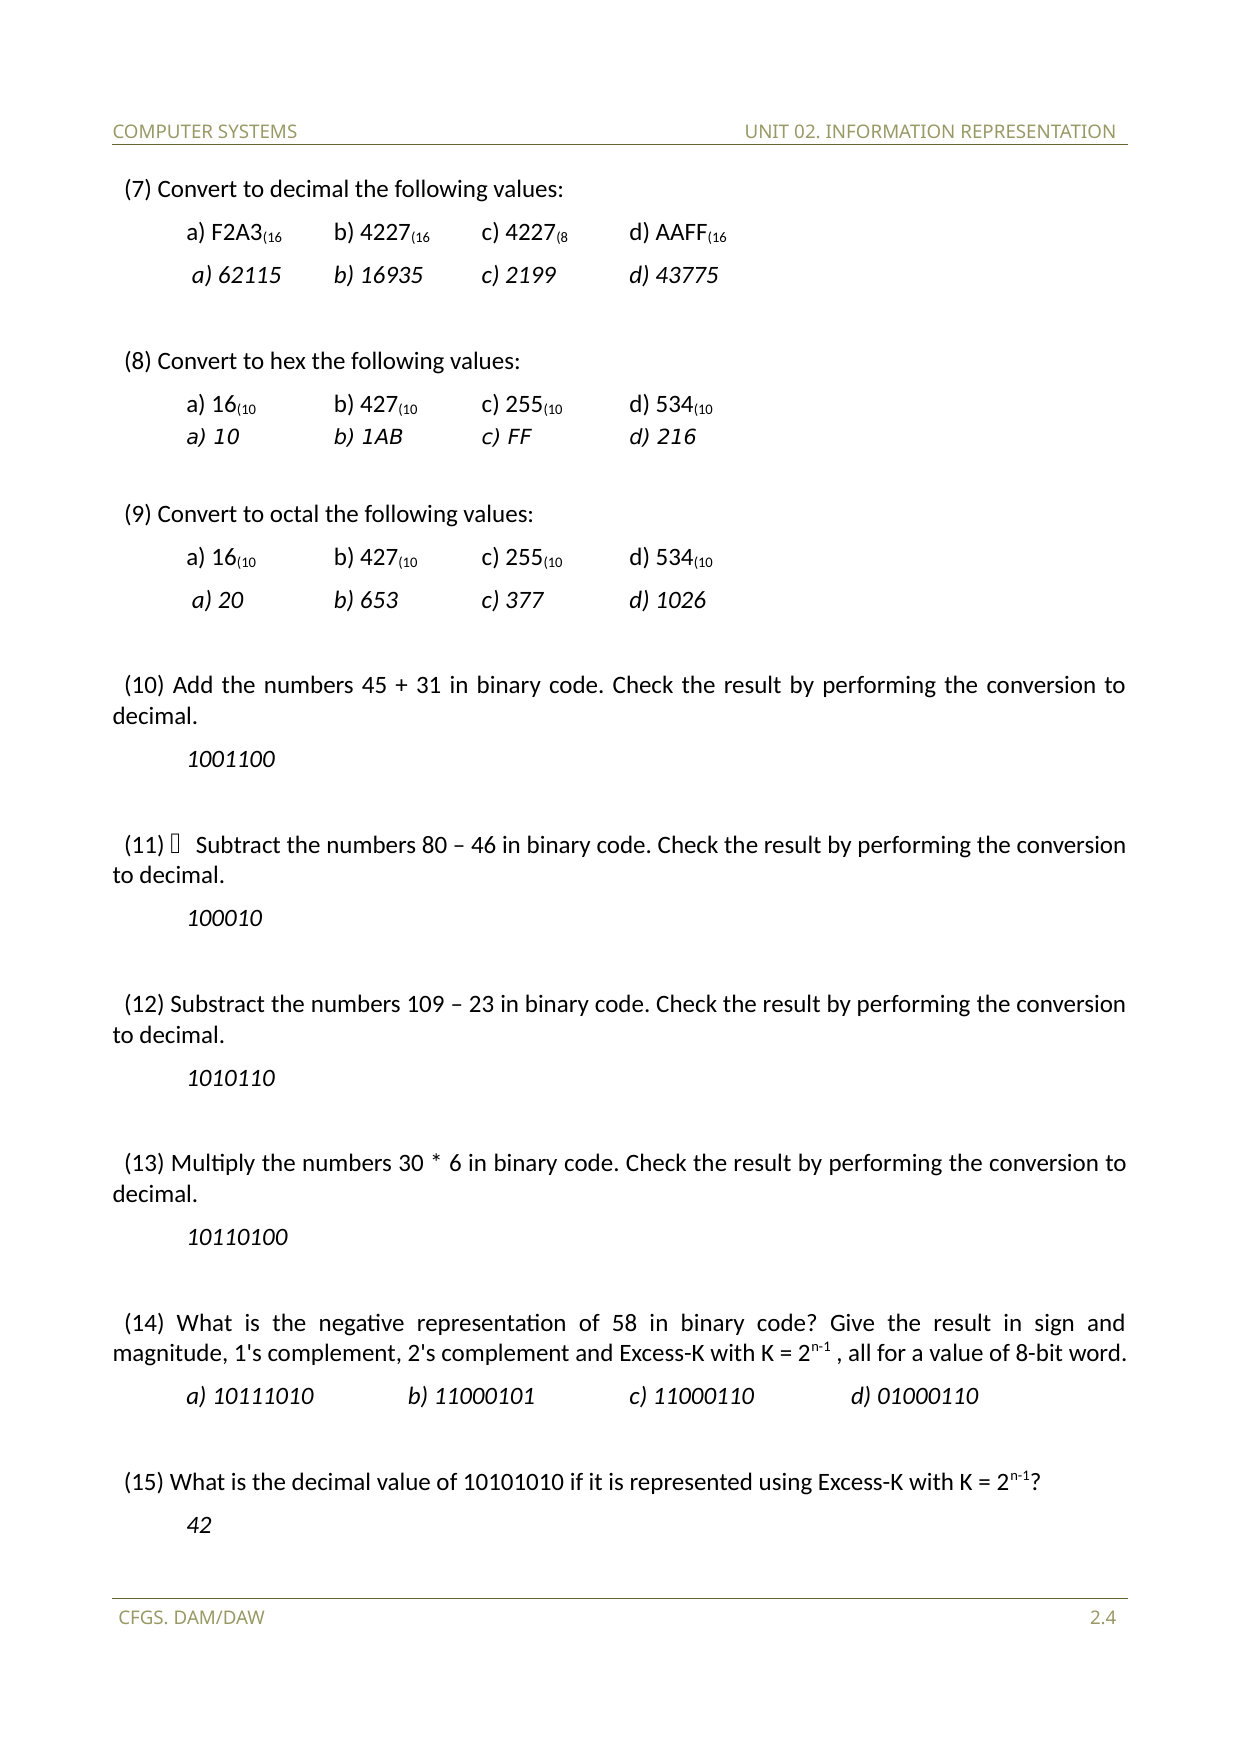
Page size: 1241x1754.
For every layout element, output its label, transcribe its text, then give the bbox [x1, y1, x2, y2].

text (11)  Subtract the numbers 80 – 46 in binary code. Check the result by performing the conversion to decimal. [112, 829, 1128, 890]
text (7) Convert to decimal the following values: [112, 173, 1128, 204]
text a) 62115 b) 16935 c) 2199 d) 43775 [112, 259, 1128, 289]
text a) 16(10 b) 427(10 c) 255(10 d) 534(10 [112, 541, 1128, 571]
text (8) Convert to hex the following values: [112, 345, 1128, 375]
text a) 16(10 b) 427(10 c) 255(10 d) 534(10 [112, 388, 1128, 418]
text (12) Substract the numbers 109 – 23 in binary code. Check the result by performing the conversion to decimal. [112, 988, 1128, 1049]
text 100010 [112, 902, 1128, 933]
text 42 [112, 1509, 1128, 1539]
text (15) What is the decimal value of 10101010 if it is represented using Excess-K with K = 2n-1? [112, 1466, 1128, 1497]
text a) F2A3(16 b) 4227(16 c) 4227(8 d) AAFF(16 [112, 216, 1128, 247]
text (10) Add the numbers 45 + 31 in binary code. Check the result by performing the conversion to decimal. [112, 669, 1128, 731]
text (13) Multiply the numbers 30 * 6 in binary code. Check the result by performing the conversion to decimal. [112, 1147, 1128, 1208]
text 10110100 [112, 1221, 1128, 1251]
text 1001100 [112, 743, 1128, 773]
text a) 10111010 b) 11000101 c) 11000110 d) 01000110 [112, 1380, 1128, 1411]
text a) 10 b) 1AB c) FF d) 216 [112, 425, 1128, 449]
text 1010110 [112, 1062, 1128, 1092]
text (14) What is the negative representation of 58 in binary code? Give the result in sign and magnitude, 1's complement, 2's complement and Excess-K with K = 2n-1 , all for a value of 8-bit word. [112, 1307, 1128, 1368]
text (9) Convert to octal the following values: [112, 498, 1128, 528]
text a) 20 b) 653 c) 377 d) 1026 [112, 584, 1128, 614]
